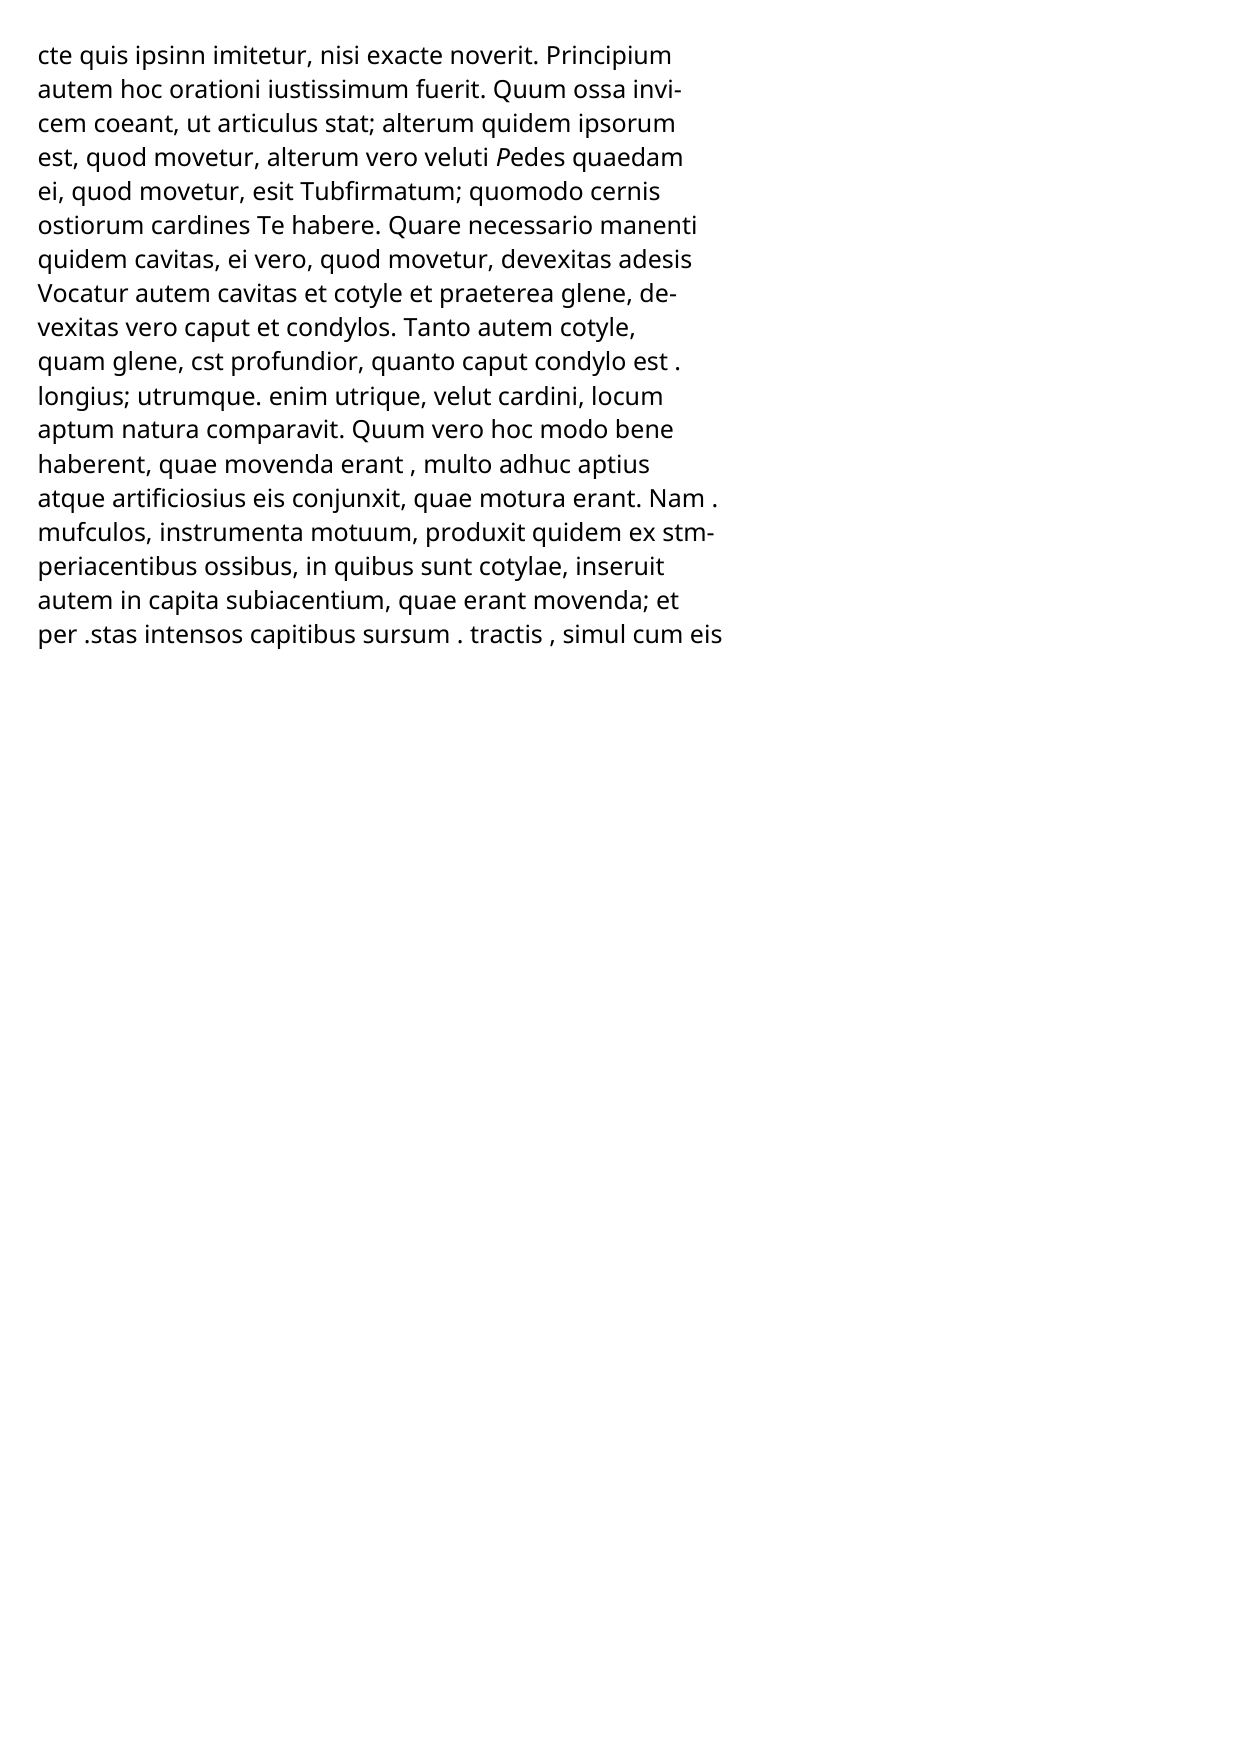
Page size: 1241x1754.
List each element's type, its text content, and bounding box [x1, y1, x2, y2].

text cte quis ipsinn imitetur, nisi exacte noverit. Principium autem hoc orationi iustissimum fuerit. Quum ossa invi- cem coeant, ut articulus stat; alterum quidem ipsorum est, quod movetur, alterum vero veluti Pedes quaedam ei, quod movetur, esit Tubfirmatum; quomodo cernis ostiorum cardines Te habere. Quare necessario manenti quidem cavitas, ei vero, quod movetur, devexitas adesis Vocatur autem cavitas et cotyle et praeterea glene, de- vexitas vero caput et condylos. Tanto autem cotyle, quam glene, cst profundior, quanto caput condylo est . longius; utrumque. enim utrique, velut cardini, locum aptum natura comparavit. Quum vero hoc modo bene haberent, quae movenda erant , multo adhuc aptius atque artificiosius eis conjunxit, quae motura erant. Nam . mufculos, instrumenta motuum, produxit quidem ex stm- periacentibus ossibus, in quibus sunt cotylae, inseruit autem in capita subiacentium, quae erant movenda; et per .stas intensos capitibus sursum . tractis , simul cum eis [37, 37, 1203, 651]
